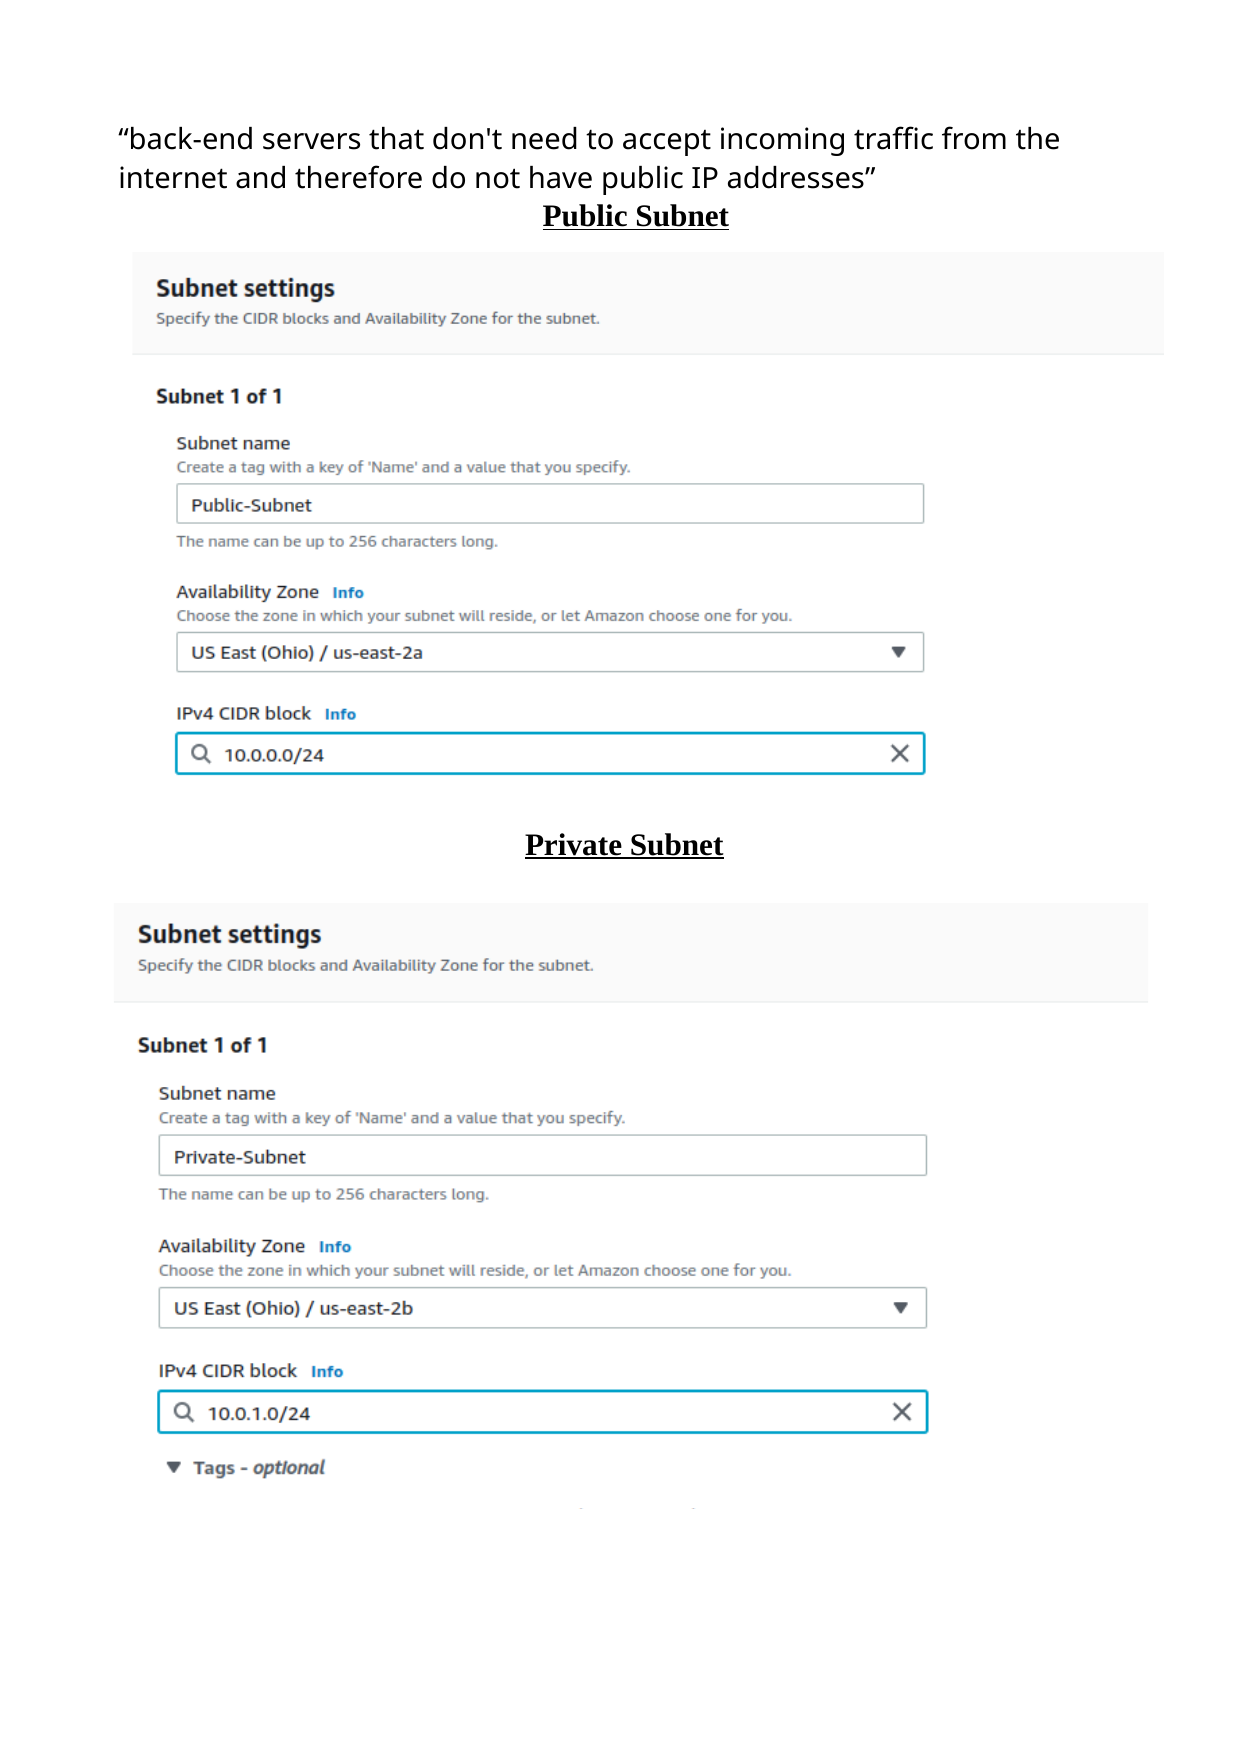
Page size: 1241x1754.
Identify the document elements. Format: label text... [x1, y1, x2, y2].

text “back-end servers that don't need to accept incoming traffic from the internet and therefore do not have public IP addresses” [118, 118, 1122, 197]
text Private Subnet [118, 826, 1122, 862]
picture [132, 252, 1164, 790]
picture [113, 903, 1149, 1509]
text Public Subnet [118, 197, 1122, 233]
